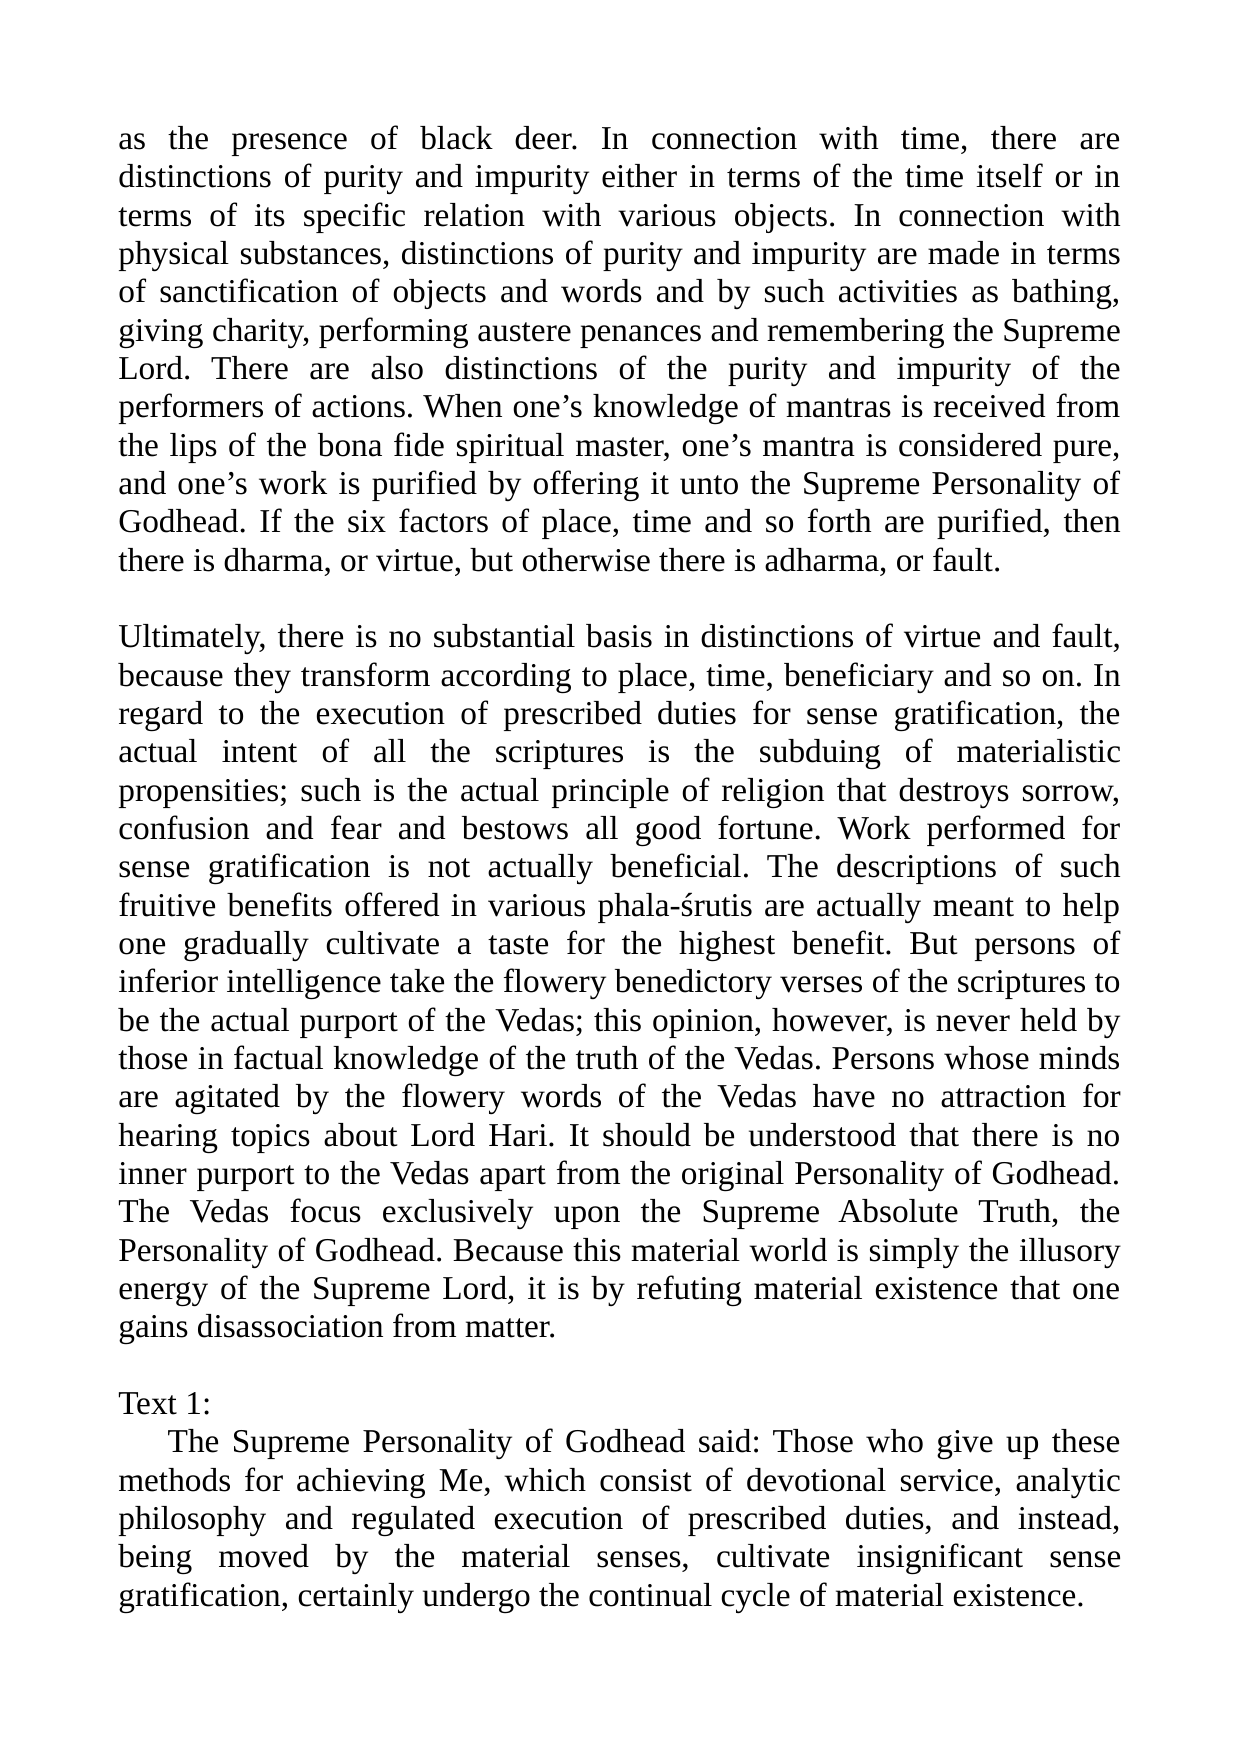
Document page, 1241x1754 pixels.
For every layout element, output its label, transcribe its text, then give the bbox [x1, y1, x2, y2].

text Ultimately, there is no substantial basis in distinctions of virtue and fault, because they transform according to place, time, beneficiary and so on. In regard to the execution of prescribed duties for sense gratification, the actual intent of all the scriptures is the subduing of materialistic propensities; such is the actual principle of religion that destroys sorrow, confusion and fear and bestows all good fortune. Work performed for sense gratification is not actually beneficial. The descriptions of such fruitive benefits offered in various phala-śrutis are actually meant to help one gradually cultivate a taste for the highest benefit. But persons of inferior intelligence take the flowery benedictory verses of the scriptures to be the actual purport of the Vedas; this opinion, however, is never held by those in factual knowledge of the truth of the Vedas. Persons whose minds are agitated by the flowery words of the Vedas have no attraction for hearing topics about Lord Hari. It should be understood that there is no inner purport to the Vedas apart from the original Personality of Godhead. The Vedas focus exclusively upon the Supreme Absolute Truth, the Personality of Godhead. Because this material world is simply the illusory energy of the Supreme Lord, it is by refuting material existence that one gains disassociation from matter. [118, 616, 1122, 1345]
text as the presence of black deer. In connection with time, there are distinctions of purity and impurity either in terms of the time itself or in terms of its specific relation with various objects. In connection with physical substances, distinctions of purity and impurity are made in terms of sanctification of objects and words and by such activities as bathing, giving charity, performing austere penances and remembering the Supreme Lord. There are also distinctions of the purity and impurity of the performers of actions. When one’s knowledge of mantras is received from the lips of the bona fide spiritual master, one’s mantra is considered pure, and one’s work is purified by offering it unto the Supreme Personality of Godhead. If the six factors of place, time and so forth are purified, then there is dharma, or virtue, but otherwise there is adharma, or fault. [118, 118, 1122, 578]
text Text 1: [118, 1383, 1122, 1421]
text The Supreme Personality of Godhead said: Those who give up these methods for achieving Me, which consist of devotional service, analytic philosophy and regulated execution of prescribed duties, and instead, being moved by the material senses, cultivate insignificant sense gratification, certainly undergo the continual cycle of material existence. [118, 1421, 1122, 1613]
